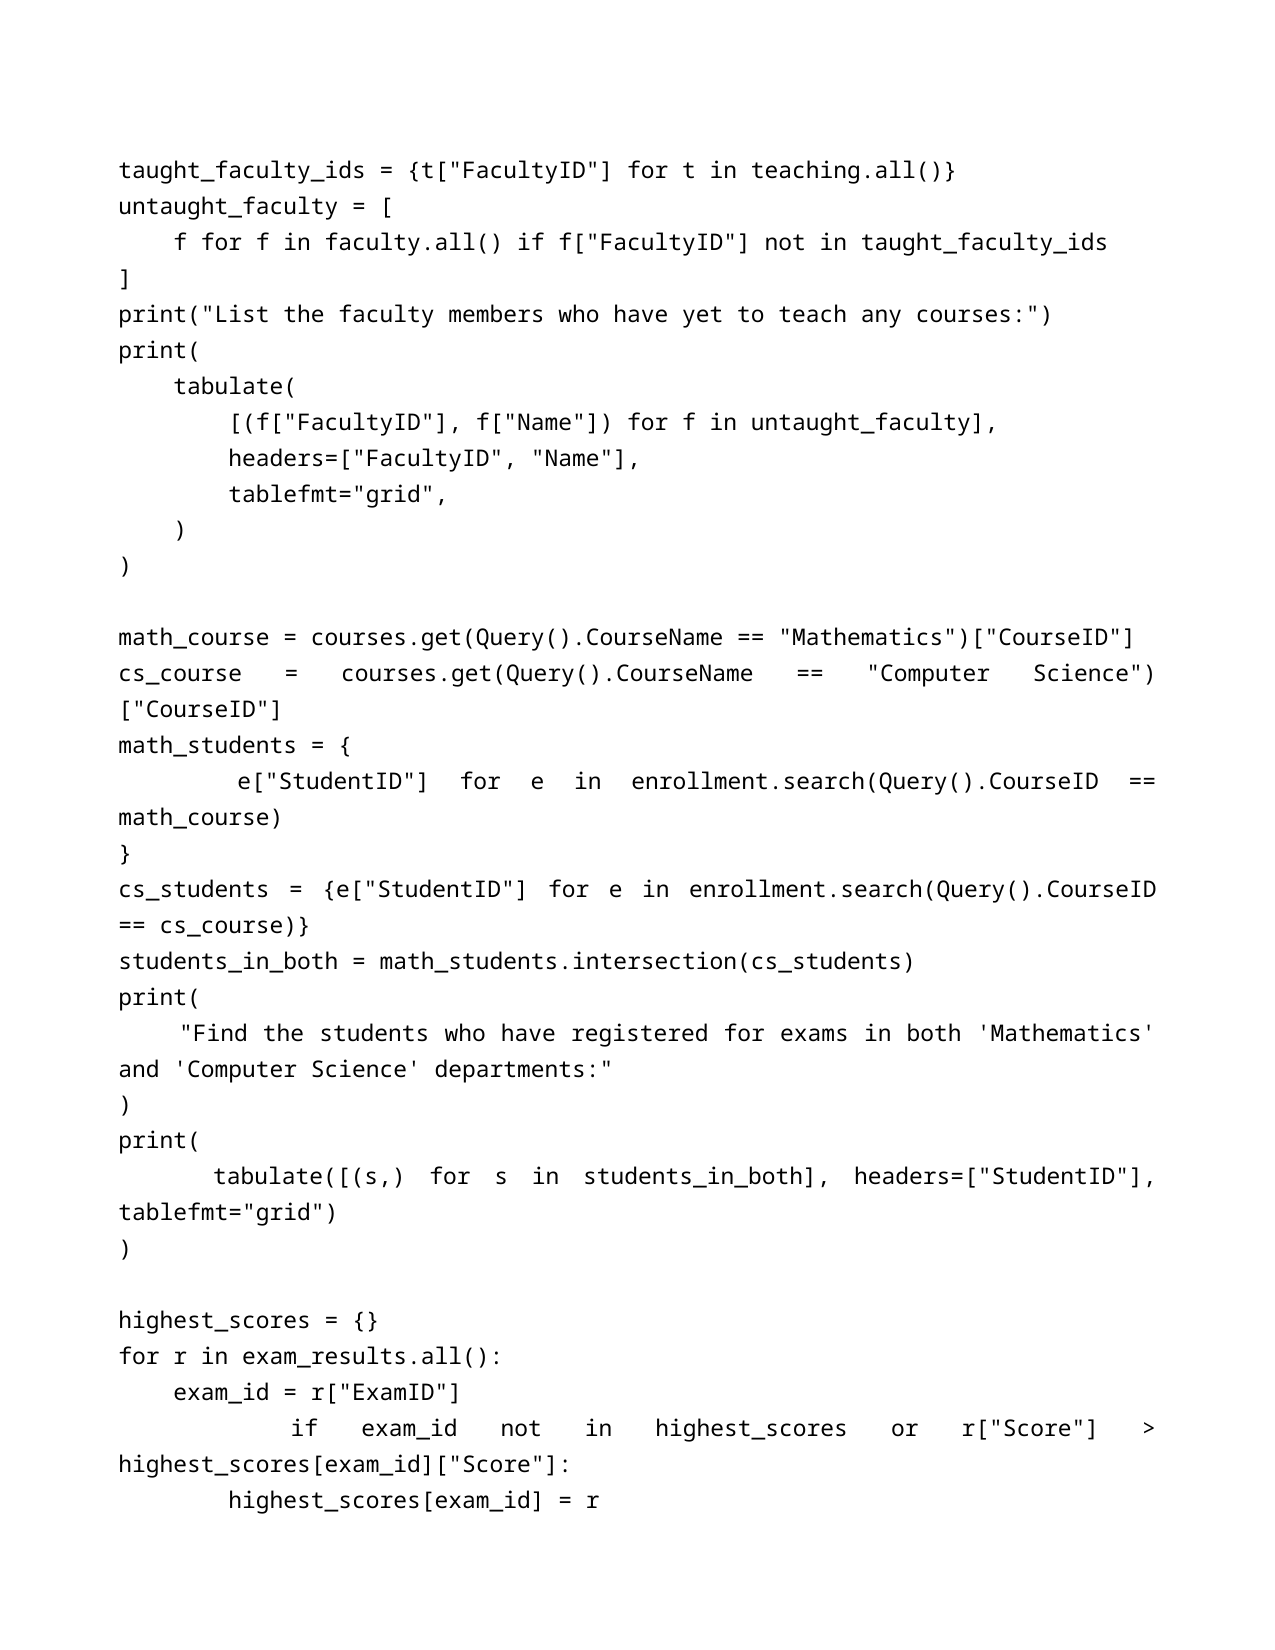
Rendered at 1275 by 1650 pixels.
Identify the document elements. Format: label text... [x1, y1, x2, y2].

text headers=["FacultyID", "Name"], [118, 442, 1157, 473]
text ] [118, 262, 1157, 293]
text untaught_faculty = [ [118, 190, 1157, 221]
text math_course = courses.get(Query().CourseName == "Mathematics")["CourseID"] [118, 621, 1157, 652]
text print( [118, 334, 1157, 365]
text students_in_both = math_students.intersection(cs_students) [118, 945, 1157, 976]
text tablefmt="grid", [118, 477, 1157, 509]
text exam_id = r["ExamID"] [118, 1376, 1157, 1407]
text cs_students = {e["StudentID"] for e in enrollment.search(Query().CourseID == cs_course)} [118, 873, 1157, 940]
text [(f["FacultyID"], f["Name"]) for f in untaught_faculty], [118, 406, 1157, 437]
text print( [118, 1124, 1157, 1156]
text cs_course = courses.get(Query().CourseName == "Computer Science")["CourseID"] [118, 657, 1157, 724]
text print( [118, 981, 1157, 1012]
text print("List the faculty members who have yet to teach any courses:") [118, 298, 1157, 329]
text ) [118, 1232, 1157, 1263]
text } [118, 837, 1157, 868]
text if exam_id not in highest_scores or r["Score"] > highest_scores[exam_id]["Score"]: [118, 1412, 1157, 1479]
text e["StudentID"] for e in enrollment.search(Query().CourseID == math_course) [118, 765, 1157, 832]
text highest_scores = {} [118, 1304, 1157, 1335]
text ) [118, 549, 1157, 581]
text for r in exam_results.all(): [118, 1340, 1157, 1371]
text math_students = { [118, 729, 1157, 760]
text tabulate( [118, 370, 1157, 401]
text f for f in faculty.all() if f["FacultyID"] not in taught_faculty_ids [118, 226, 1157, 257]
text ) [118, 1088, 1157, 1120]
text taught_faculty_ids = {t["FacultyID"] for t in teaching.all()} [118, 154, 1157, 185]
text "Find the students who have registered for exams in both 'Mathematics' and 'Computer Science' departments:" [118, 1017, 1157, 1084]
text tabulate([(s,) for s in students_in_both], headers=["StudentID"], tablefmt="grid") [118, 1160, 1157, 1227]
text highest_scores[exam_id] = r [118, 1484, 1157, 1515]
text ) [118, 513, 1157, 545]
